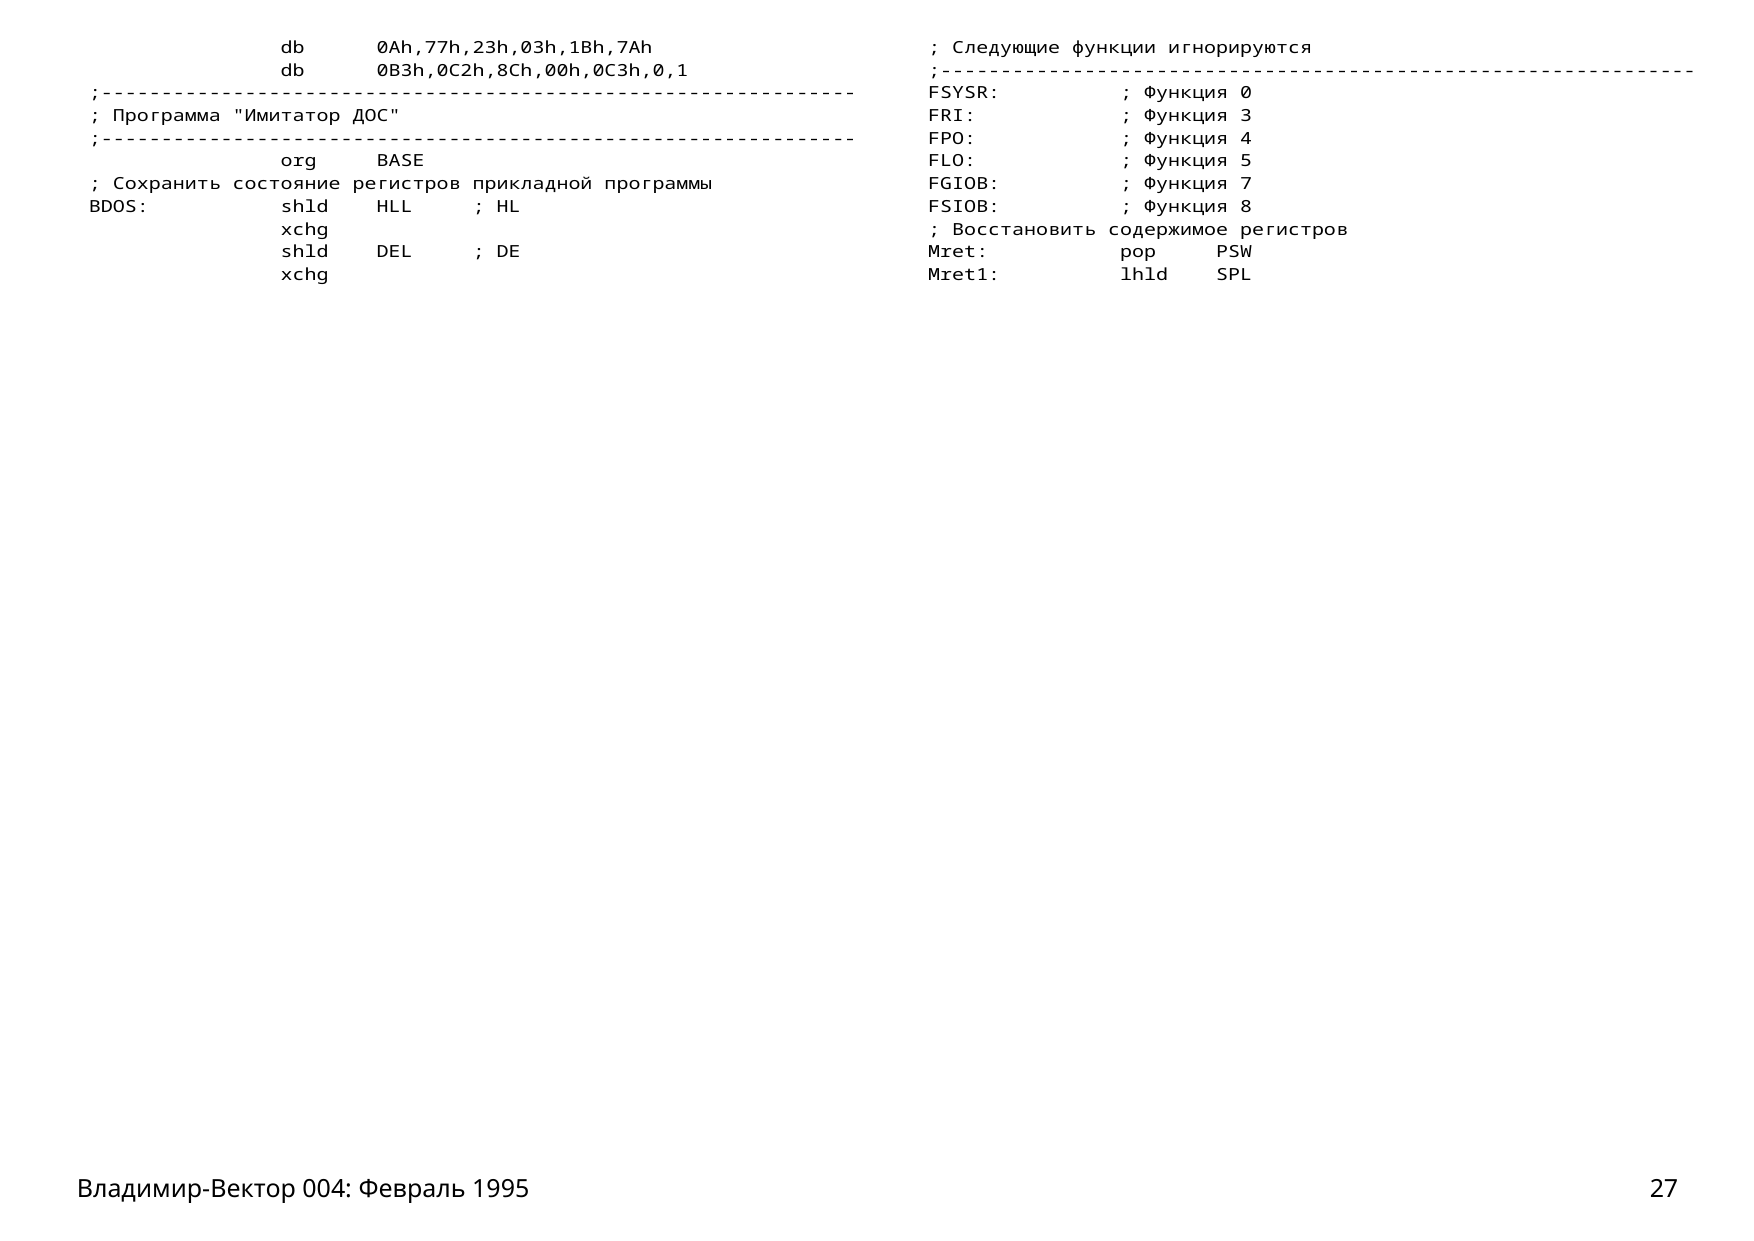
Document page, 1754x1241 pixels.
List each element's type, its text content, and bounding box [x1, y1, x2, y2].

text db 0Ah,77h,23h,03h,1Bh,7Ah ; Следующие функции игнорируются [77, 35, 1706, 58]
text xchg Mret1: lhld SPL [77, 262, 1706, 285]
text shld DEL ; DE Mret: pop PSW [77, 240, 1706, 262]
text ;--------------------------------------------------------------- FSYSR: ; Функция 0 [77, 81, 1706, 103]
text org BASE FLO: ; Функция 5 [77, 149, 1706, 172]
text ; Программа "Имитатор ДОС" FRI: ; Функция 3 [77, 103, 1706, 126]
text xchg ; Восстановить содержимое регистров [77, 217, 1706, 240]
text BDOS: shld HLL ; HL FSIOB: ; Функция 8 [77, 194, 1706, 217]
text ;--------------------------------------------------------------- FPO: ; Функция 4 [77, 126, 1706, 149]
text ; Сохранить состояние регистров прикладной программы FGIOB: ; Функция 7 [77, 172, 1706, 194]
text db 0B3h,0C2h,8Ch,00h,0C3h,0,1 ;--------------------------------------------------------------- [77, 58, 1706, 81]
